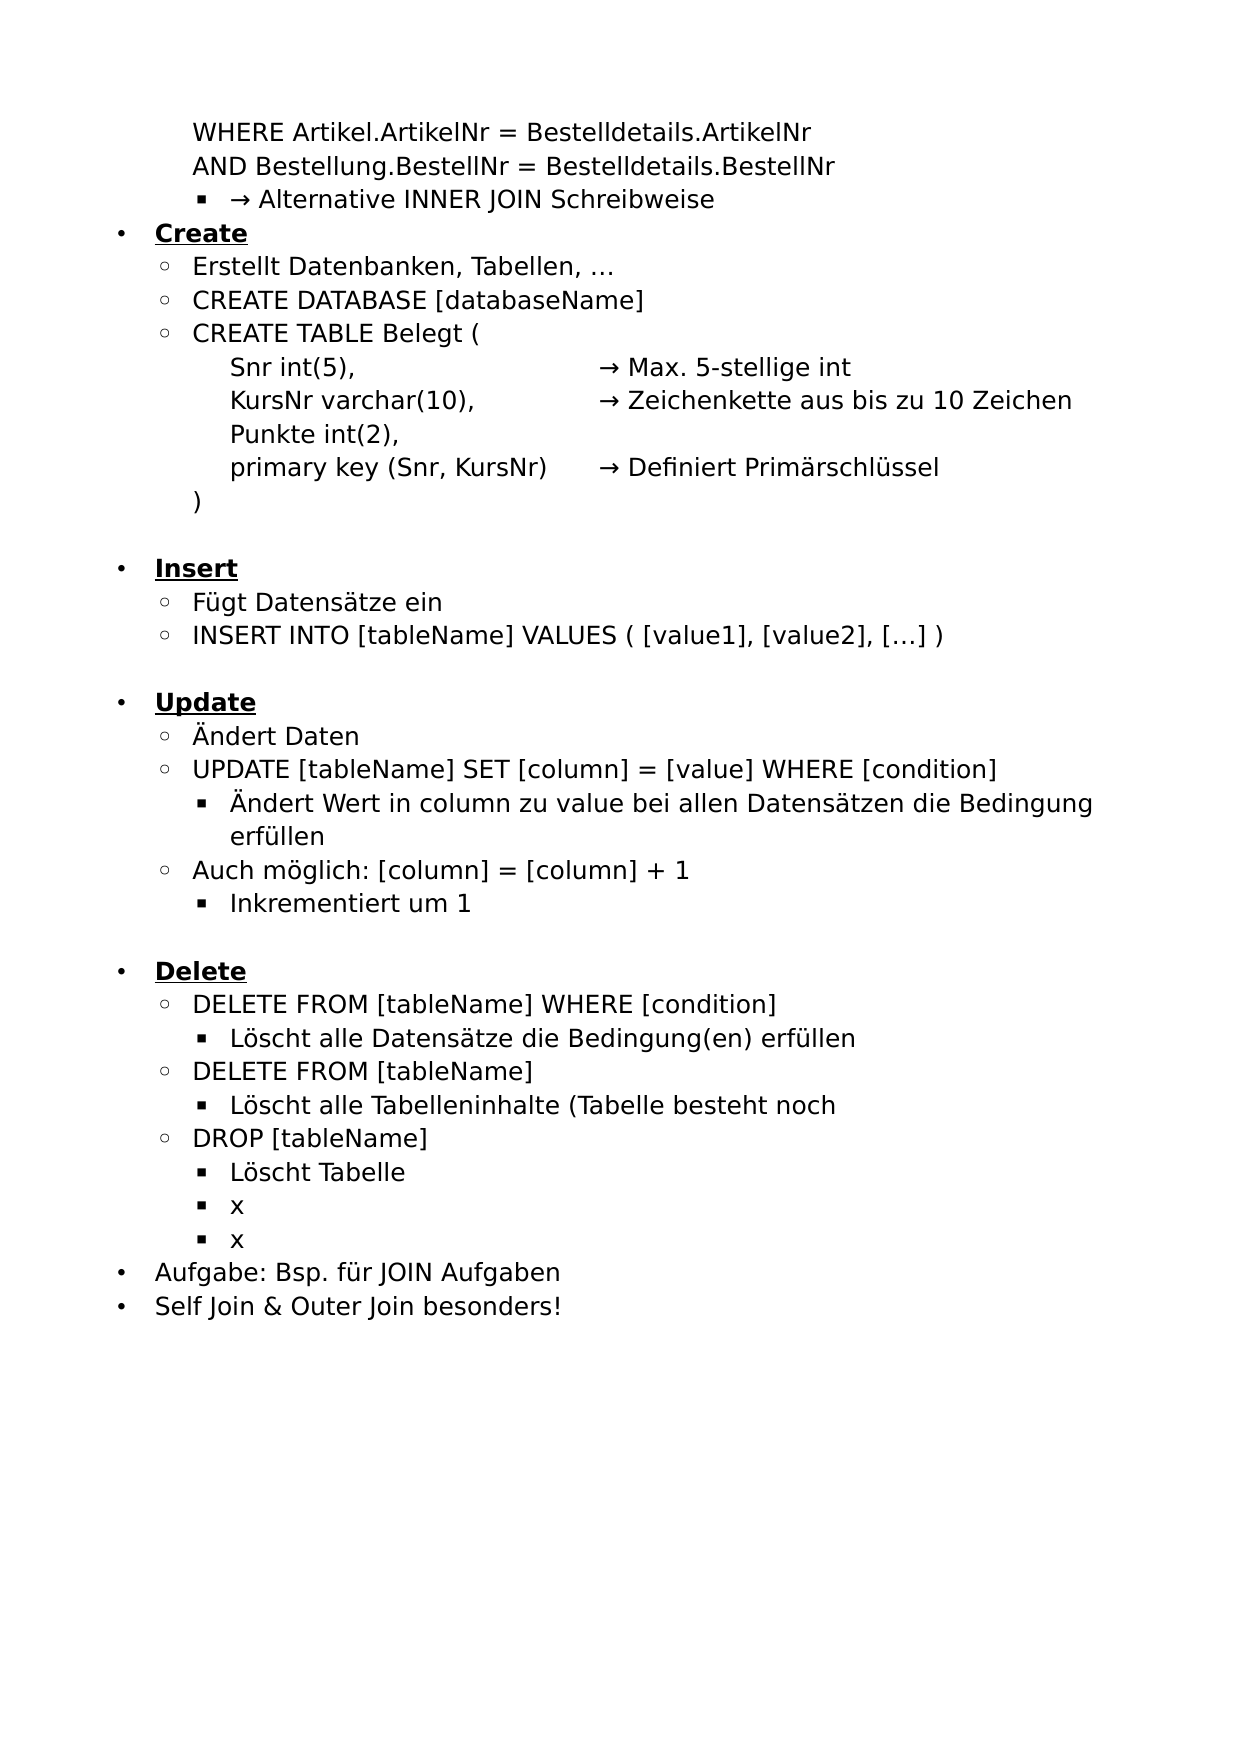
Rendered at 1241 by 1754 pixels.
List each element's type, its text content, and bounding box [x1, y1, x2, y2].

list Löscht Tabelle [192, 1158, 1122, 1187]
list Insert [117, 554, 1122, 583]
list ) [154, 487, 1122, 516]
list Delete [117, 957, 1122, 986]
list x [192, 1225, 1122, 1254]
list DELETE FROM [tableName] WHERE [condition] [154, 990, 1122, 1019]
list Löscht alle Datensätze die Bedingung(en) erfüllen [192, 1024, 1122, 1053]
list primary key (Snr, KursNr) → Definiert Primärschlüssel [192, 453, 1122, 483]
list Auch möglich: [column] = [column] + 1 [154, 856, 1122, 885]
list Self Join & Outer Join besonders! [117, 1292, 1122, 1321]
list CREATE DATABASE [databaseName] [154, 286, 1122, 315]
list Snr int(5), → Max. 5-stellige int [192, 353, 1122, 382]
list WHERE Artikel.ArtikelNr = Bestelldetails.ArtikelNr [154, 118, 1122, 147]
list Inkrementiert um 1 [192, 889, 1122, 919]
list → Alternative INNER JOIN Schreibweise [192, 185, 1122, 214]
list x [192, 1191, 1122, 1221]
list UPDATE [tableName] SET [column] = [value] WHERE [condition] [154, 755, 1122, 784]
list Erstellt Datenbanken, Tabellen, … [154, 252, 1122, 281]
list DELETE FROM [tableName] [154, 1057, 1122, 1086]
list Ändert Wert in column zu value bei allen Datensätzen die Bedingung erfüllen [192, 789, 1122, 852]
list Update [117, 688, 1122, 717]
list INSERT INTO [tableName] VALUES ( [value1], [value2], […] ) [154, 621, 1122, 650]
list Fügt Datensätze ein [154, 588, 1122, 617]
list DROP [tableName] [154, 1124, 1122, 1153]
list CREATE TABLE Belegt ( [154, 319, 1122, 348]
list KursNr varchar(10), → Zeichenkette aus bis zu 10 Zeichen [192, 386, 1122, 416]
list AND Bestellung.BestellNr = Bestelldetails.BestellNr [154, 152, 1122, 181]
list Ändert Daten [154, 722, 1122, 751]
list Löscht alle Tabelleninhalte (Tabelle besteht noch [192, 1091, 1122, 1120]
list Punkte int(2), [192, 420, 1122, 449]
list Aufgabe: Bsp. für JOIN Aufgaben [117, 1258, 1122, 1288]
list Create [117, 219, 1122, 248]
